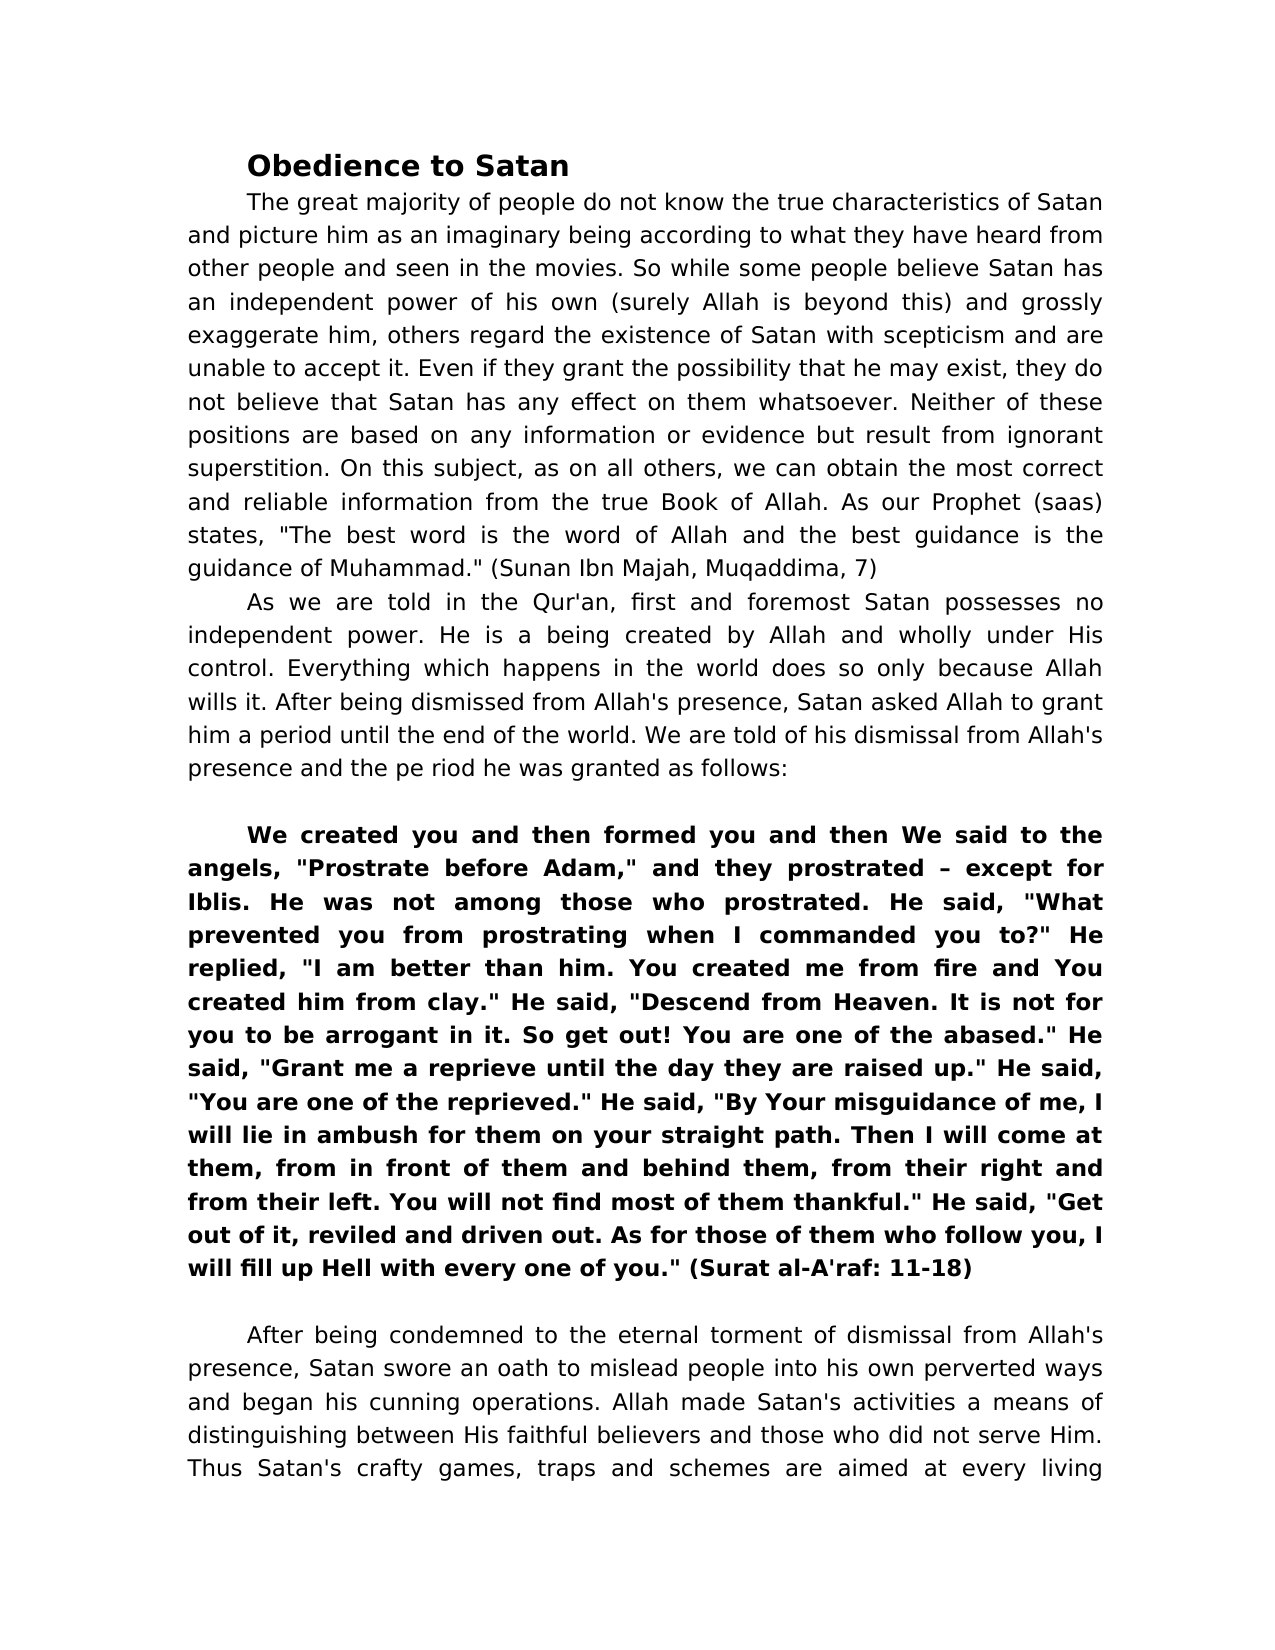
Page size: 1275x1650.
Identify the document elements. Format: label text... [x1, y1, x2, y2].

text The great majority of people do not know the true characteristics of Satan and picture him as an imaginary being according to what they have heard from other people and seen in the movies. So while some people believe Satan has an independent power of his own (surely Allah is beyond this) and grossly exaggerate him, others regard the existence of Satan with scepticism and are unable to accept it. Even if they grant the possibility that he may exist, they do not believe that Satan has any effect on them whatsoever. Neither of these positions are based on any information or evidence but result from ignorant superstition. On this subject, as on all others, we can obtain the most correct and reliable information from the true Book of Allah. As our Prophet (saas) states, "The best word is the word of Allah and the best guidance is the guidance of Muhammad." (Sunan Ibn Majah, Muqaddima, 7) [187, 183, 1104, 583]
text As we are told in the Qur'an, first and foremost Satan possesses no independent power. He is a being created by Allah and wholly under His control. Everything which happens in the world does so only because Allah wills it. After being dismissed from Allah's presence, Satan asked Allah to grant him a period until the end of the world. We are told of his dismissal from Allah's presence and the pe riod he was granted as follows: [187, 583, 1104, 783]
text We created you and then formed you and then We said to the angels, "Prostrate before Adam," and they prostrated – except for Iblis. He was not among those who prostrated. He said, "What prevented you from prostrating when I commanded you to?" He replied, "I am better than him. You created me from fire and You created him from clay." He said, "Descend from Heaven. It is not for you to be arrogant in it. So get out! You are one of the abased." He said, "Grant me a reprieve until the day they are raised up." He said, "You are one of the reprieved." He said, "By Your misguidance of me, I will lie in ambush for them on your straight path. Then I will come at them, from in front of them and behind them, from their right and from their left. You will not find most of them thankful." He said, "Get out of it, reviled and driven out. As for those of them who follow you, I will fill up Hell with every one of you." (Surat al-A'raf: 11-18) [187, 817, 1104, 1283]
text After being condemned to the eternal torment of dismissal from Allah's presence, Satan swore an oath to mislead people into his own perverted ways and began his cunning operations. Allah made Satan's activities a means of distinguishing between His faithful believers and those who did not serve Him. Thus Satan's crafty games, traps and schemes are aimed at every living [187, 1317, 1104, 1483]
subtitle Obedience to Satan [187, 150, 1104, 183]
